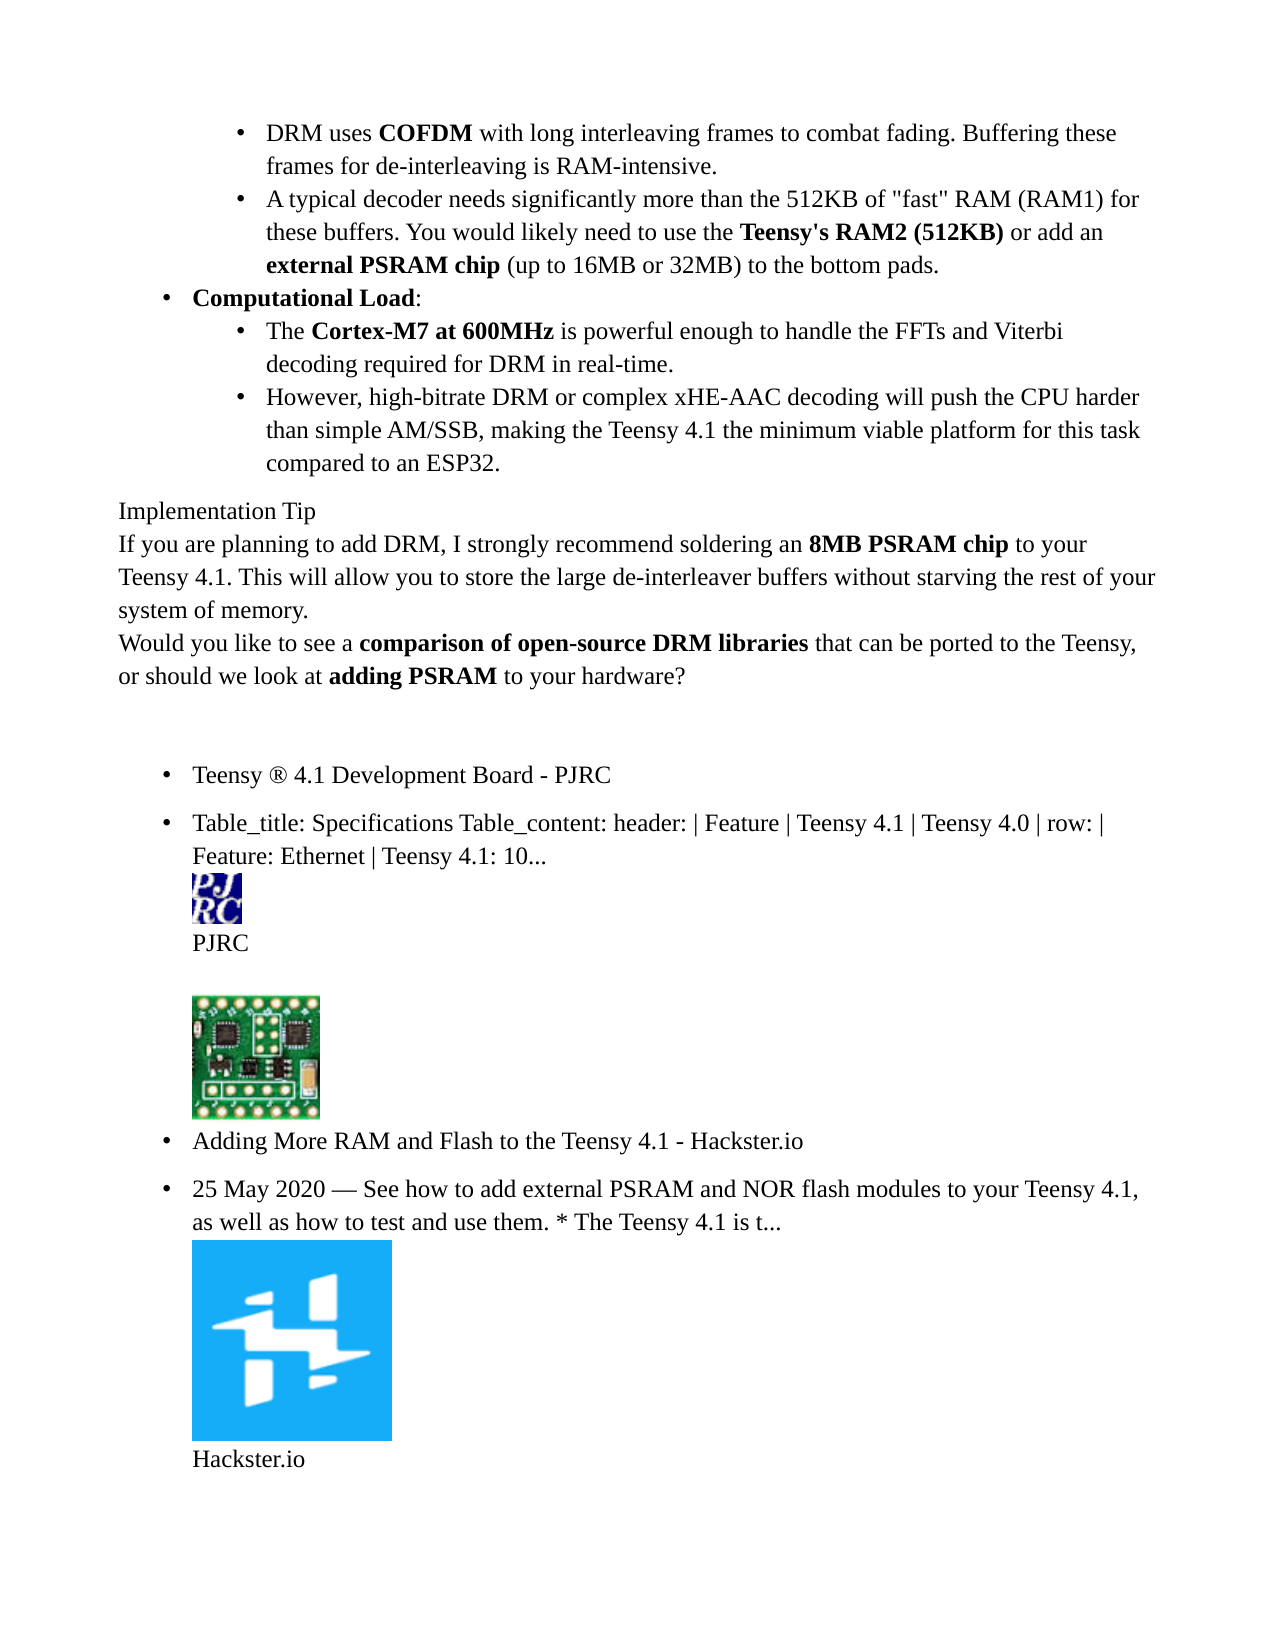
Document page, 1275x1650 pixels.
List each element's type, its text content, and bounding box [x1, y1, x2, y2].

list Computational Load: [162, 283, 1157, 312]
list The Cortex-M7 at 600MHz is powerful enough to handle the FFTs and Viterbi decoding required for DRM in real-time. [236, 316, 1157, 378]
picture [192, 1240, 392, 1441]
text Would you like to see a comparison of open-source DRM libraries that can be ported to the Teensy, or should we look at adding PSRAM to your hardware? [118, 628, 1157, 690]
list PJRC [162, 928, 1157, 957]
text If you are planning to add DRM, I strongly recommend soldering an 8MB PSRAM chip to your Teensy 4.1. This will allow you to store the large de-interleaver buffers without starving the rest of your system of memory. [118, 529, 1157, 624]
list 25 May 2020 — See how to add external PSRAM and NOR flash modules to your Teensy 4.1, as well as how to test and use them. * The Teensy 4.1 is t... [162, 1174, 1157, 1236]
list Hackster.io [162, 1444, 1157, 1473]
picture [192, 994, 320, 1123]
list DRM uses COFDM with long interleaving frames to combat fading. Buffering these frames for de-interleaving is RAM-intensive. [236, 118, 1157, 180]
list Adding More RAM and Flash to the Teensy 4.1 - Hackster.io [162, 1126, 1157, 1155]
picture [192, 873, 242, 924]
list However, high-bitrate DRM or complex xHE-AAC decoding will push the CPU harder than simple AM/SSB, making the Teensy 4.1 the minimum viable platform for this task compared to an ESP32. [236, 382, 1157, 477]
list A typical decoder needs significantly more than the 512KB of "fast" RAM (RAM1) for these buffers. You would likely need to use the Teensy's RAM2 (512KB) or add an external PSRAM chip (up to 16MB or 32MB) to the bottom pads. [236, 184, 1157, 279]
text Implementation Tip [118, 496, 1157, 525]
list Teensy ® 4.1 Development Board - PJRC [162, 760, 1157, 789]
list Table_title: Specifications Table_content: header: | Feature | Teensy 4.1 | Teensy 4.0 | row: | Feature: Ethernet | Teensy 4.1: 10... [162, 808, 1157, 869]
